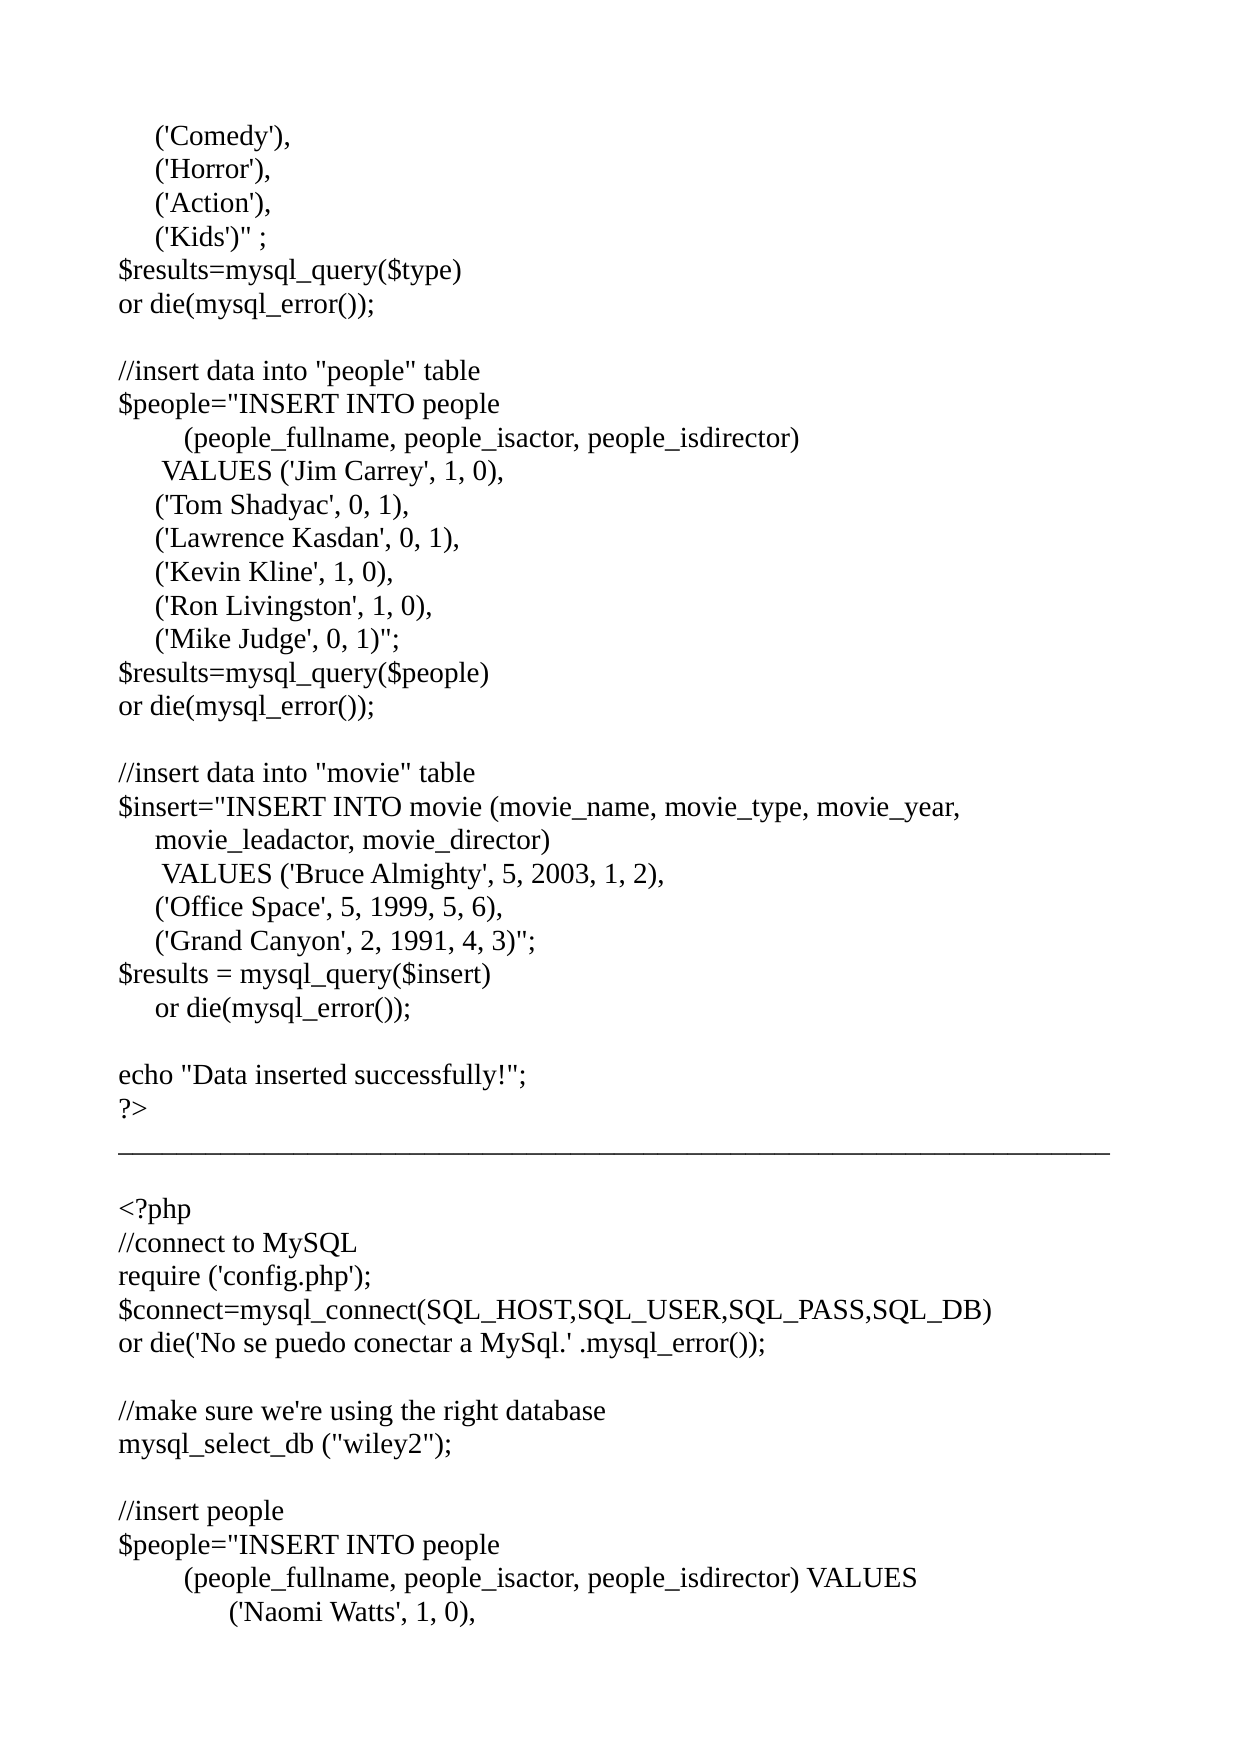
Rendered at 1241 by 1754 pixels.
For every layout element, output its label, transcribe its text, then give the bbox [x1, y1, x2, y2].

text //connect to MySQL [118, 1225, 1122, 1258]
text $connect=mysql_connect(SQL_HOST,SQL_USER,SQL_PASS,SQL_DB) [118, 1292, 1122, 1326]
text $results = mysql_query($insert) [118, 957, 1122, 990]
text ('Comedy'), [118, 118, 1122, 152]
text ('Mike Judge', 0, 1)"; [118, 621, 1122, 655]
text //insert people [118, 1493, 1122, 1527]
text (people_fullname, people_isactor, people_isdirector) [118, 420, 1122, 453]
text or die('No se puedo conectar a MySql.' .mysql_error()); [118, 1326, 1122, 1359]
text $insert="INSERT INTO movie (movie_name, movie_type, movie_year, [118, 789, 1122, 822]
text ('Office Space', 5, 1999, 5, 6), [118, 889, 1122, 923]
text ('Tom Shadyac', 0, 1), [118, 487, 1122, 521]
text or die(mysql_error()); [118, 286, 1122, 319]
text ('Kids')" ; [118, 219, 1122, 252]
text echo "Data inserted successfully!"; [118, 1057, 1122, 1091]
text ('Lawrence Kasdan', 0, 1), [118, 521, 1122, 554]
text ('Grand Canyon', 2, 1991, 4, 3)"; [118, 923, 1122, 957]
text ('Ron Livingston', 1, 0), [118, 588, 1122, 621]
text $results=mysql_query($people) [118, 655, 1122, 688]
text or die(mysql_error()); [118, 688, 1122, 722]
text ?> [118, 1091, 1122, 1124]
text //insert data into "people" table [118, 353, 1122, 386]
text //make sure we're using the right database [118, 1393, 1122, 1426]
text ('Horror'), [118, 152, 1122, 185]
text VALUES ('Jim Carrey', 1, 0), [118, 453, 1122, 487]
text //insert data into "movie" table [118, 755, 1122, 789]
text ('Action'), [118, 185, 1122, 219]
text ('Kevin Kline', 1, 0), [118, 554, 1122, 588]
text <?php [118, 1191, 1122, 1225]
text VALUES ('Bruce Almighty', 5, 2003, 1, 2), [118, 856, 1122, 889]
text require ('config.php'); [118, 1258, 1122, 1292]
text ____________________________________________________________________ [118, 1124, 1122, 1158]
text $people="INSERT INTO people [118, 1527, 1122, 1560]
text movie_leadactor, movie_director) [118, 822, 1122, 856]
text $people="INSERT INTO people [118, 386, 1122, 420]
text or die(mysql_error()); [118, 990, 1122, 1024]
text $results=mysql_query($type) [118, 252, 1122, 286]
text (people_fullname, people_isactor, people_isdirector) VALUES [118, 1560, 1122, 1594]
text mysql_select_db ("wiley2"); [118, 1426, 1122, 1460]
text ('Naomi Watts', 1, 0), [118, 1594, 1122, 1627]
